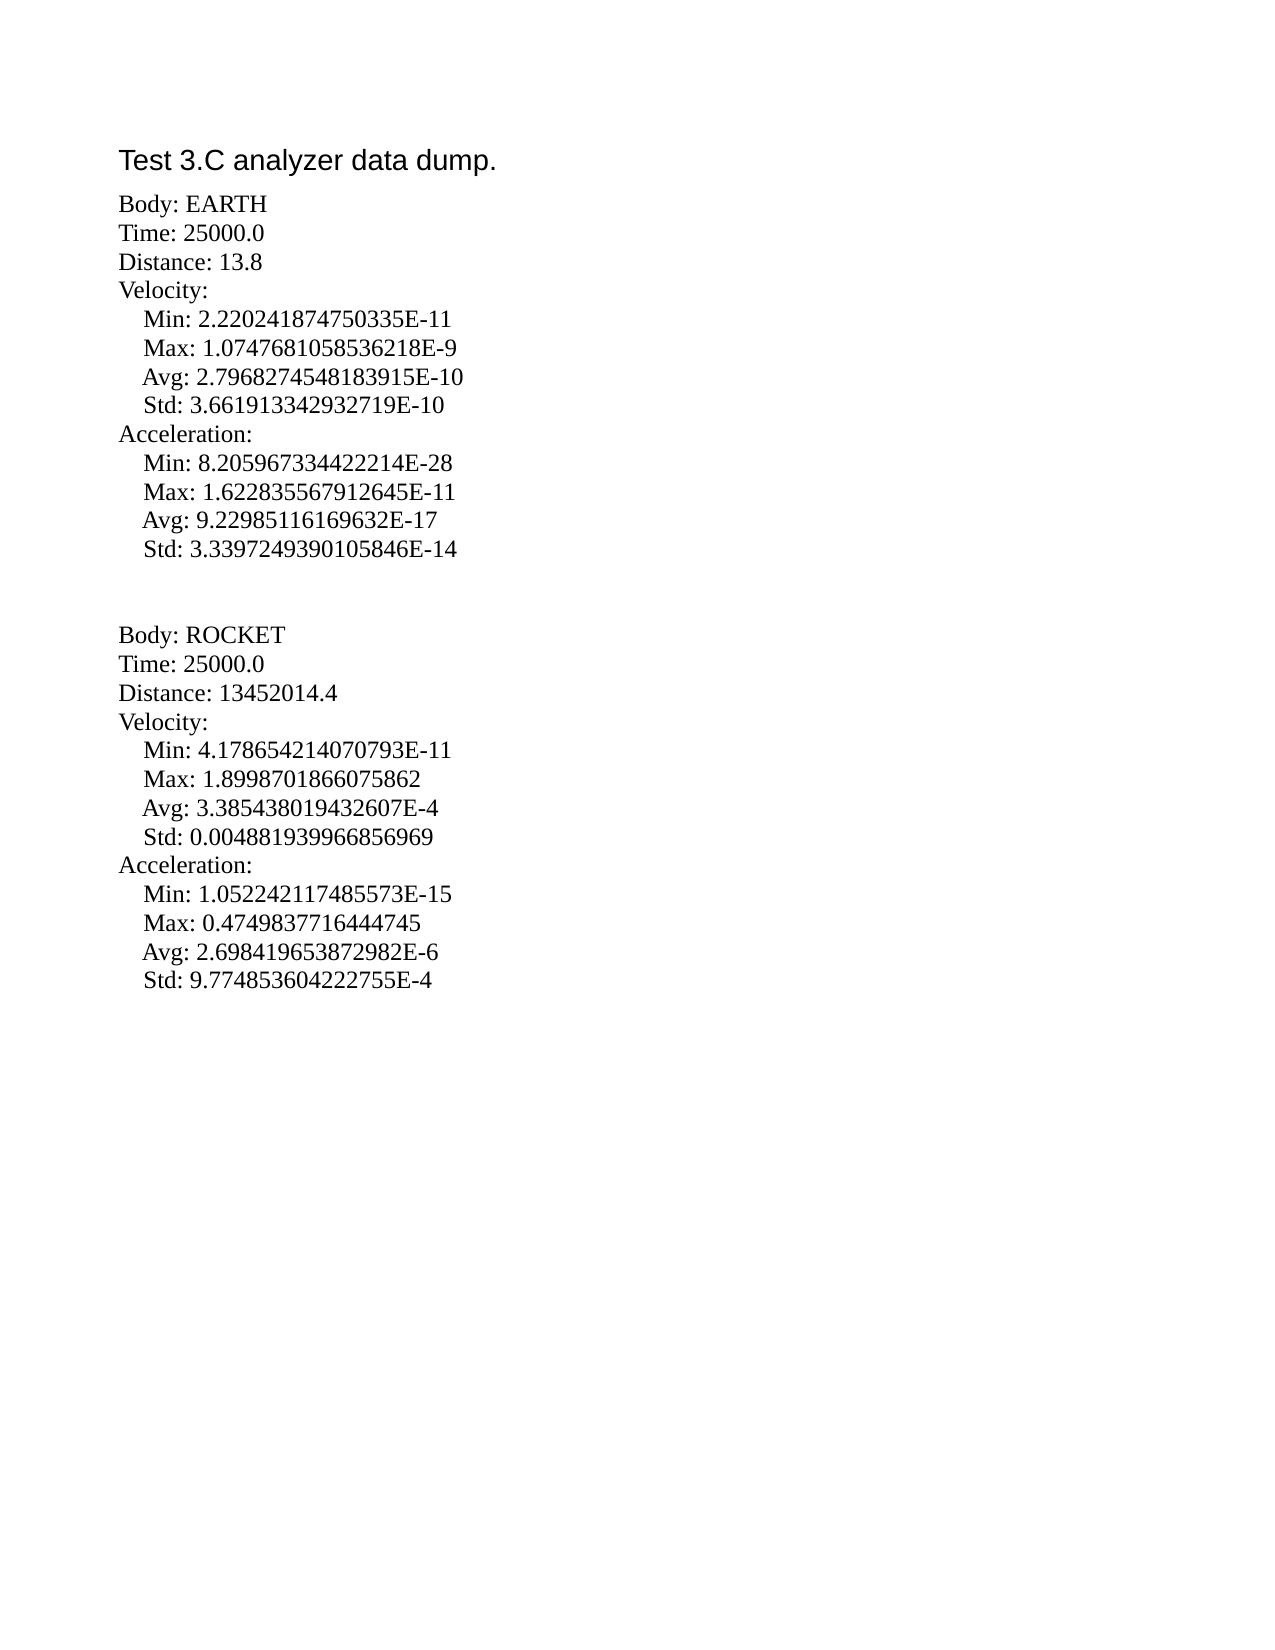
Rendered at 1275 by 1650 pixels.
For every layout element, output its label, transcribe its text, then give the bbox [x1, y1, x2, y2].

text Velocity: [118, 275, 1157, 304]
text Acceleration: [118, 419, 1157, 448]
text Velocity: [118, 707, 1157, 735]
text Min: 1.052242117485573E-15 [118, 879, 1157, 908]
text Std: 3.661913342932719E-10 [118, 390, 1157, 419]
text Body: ROCKET [118, 620, 1157, 649]
text Time: 25000.0 [118, 218, 1157, 247]
text Distance: 13452014.4 [118, 678, 1157, 707]
text Min: 4.178654214070793E-11 [118, 735, 1157, 764]
text Max: 0.4749837716444745 [118, 908, 1157, 937]
text Distance: 13.8 [118, 247, 1157, 275]
text Max: 1.622835567912645E-11 [118, 477, 1157, 505]
text Avg: 2.698419653872982E-6 [118, 937, 1157, 965]
text Avg: 2.7968274548183915E-10 [118, 362, 1157, 390]
text Std: 0.004881939966856969 [118, 822, 1157, 850]
text Avg: 3.385438019432607E-4 [118, 793, 1157, 822]
text Avg: 9.22985116169632E-17 [118, 505, 1157, 534]
subtitle Test 3.C analyzer data dump. [118, 143, 1157, 177]
text Time: 25000.0 [118, 649, 1157, 678]
text Std: 3.3397249390105846E-14 [118, 534, 1157, 563]
text Max: 1.8998701866075862 [118, 764, 1157, 793]
text Acceleration: [118, 850, 1157, 879]
text Body: EARTH [118, 189, 1157, 218]
text Max: 1.0747681058536218E-9 [118, 333, 1157, 362]
text Min: 8.205967334422214E-28 [118, 448, 1157, 477]
text Std: 9.774853604222755E-4 [118, 965, 1157, 994]
text Min: 2.220241874750335E-11 [118, 304, 1157, 333]
